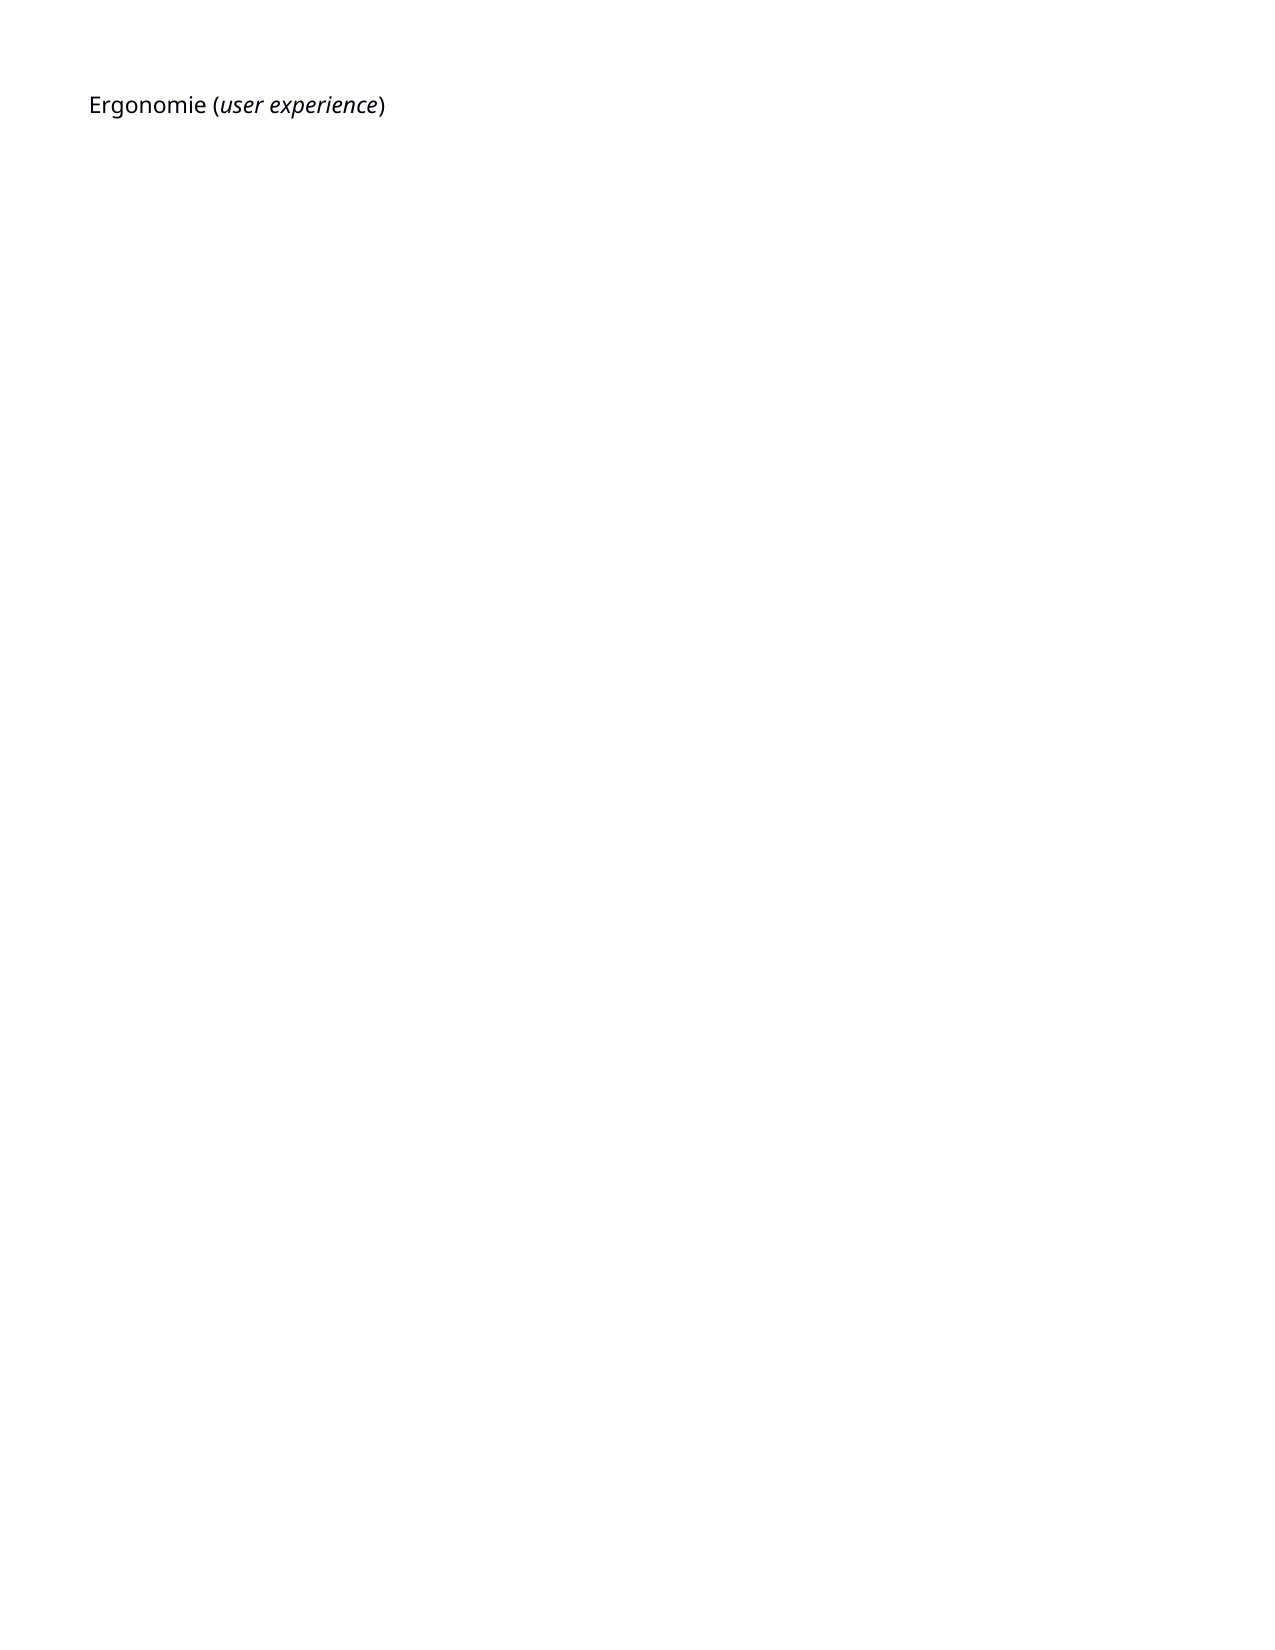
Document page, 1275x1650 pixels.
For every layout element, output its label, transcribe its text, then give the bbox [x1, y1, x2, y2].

text Ergonomie (user experience) [88, 88, 824, 120]
